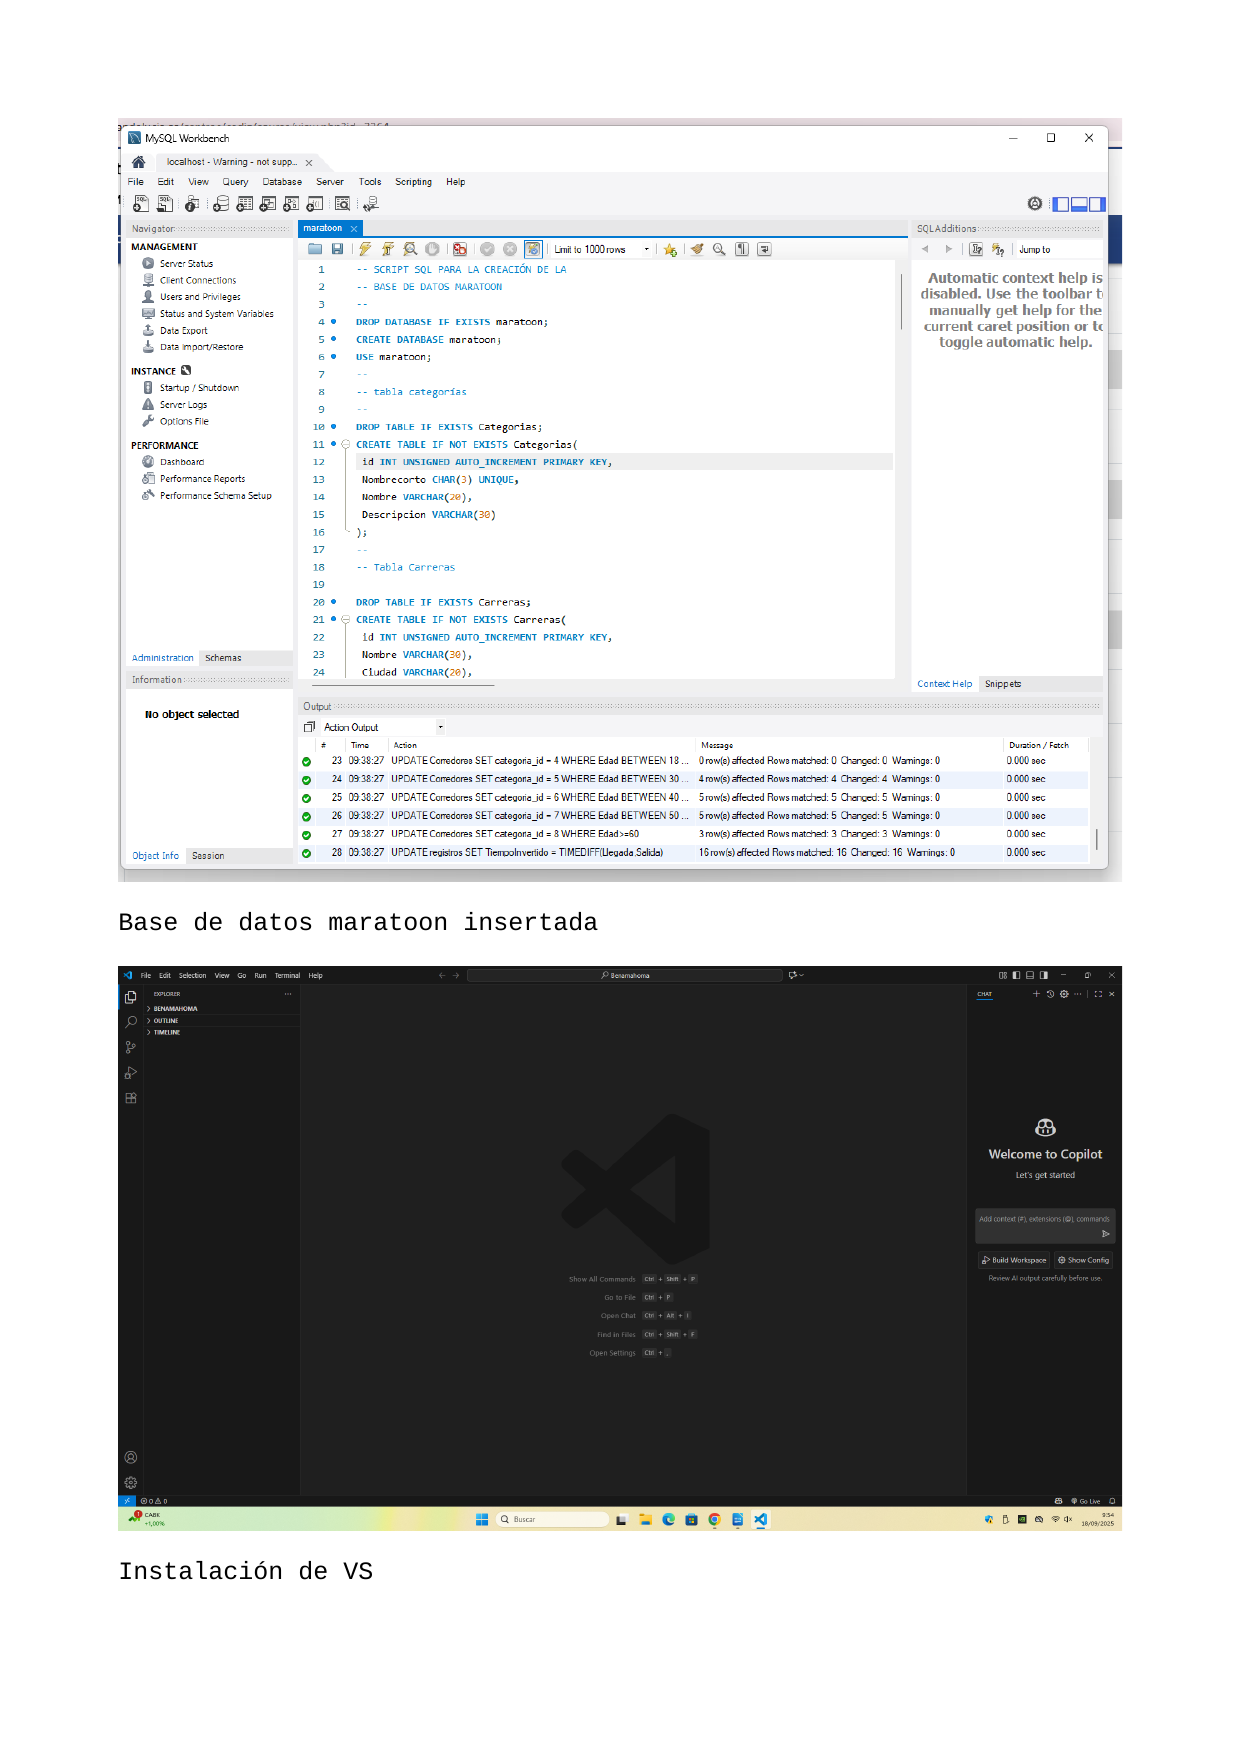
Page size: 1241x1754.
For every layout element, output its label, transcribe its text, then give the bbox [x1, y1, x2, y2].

text Instalación de VS [118, 1559, 1122, 1587]
text Base de datos maratoon insertada [118, 909, 1122, 938]
picture [118, 966, 1123, 1531]
picture [118, 118, 1123, 882]
